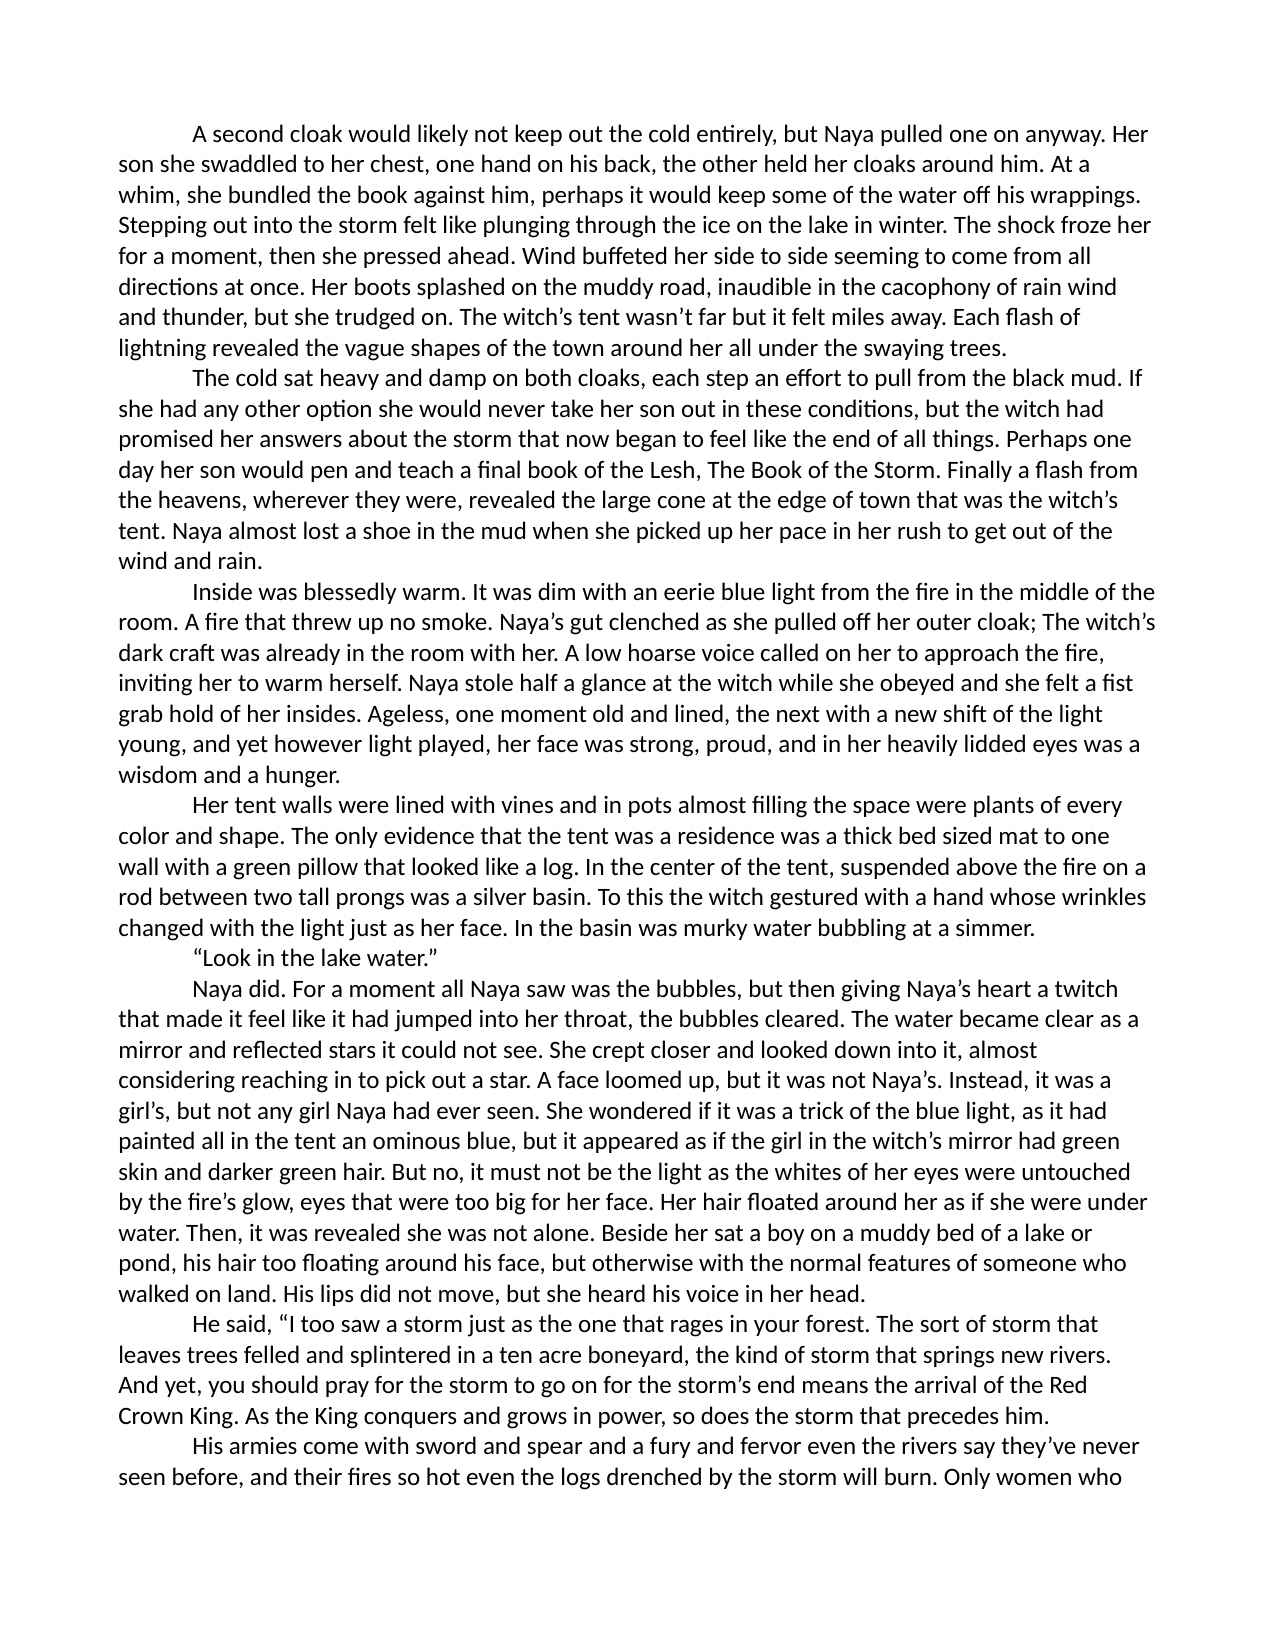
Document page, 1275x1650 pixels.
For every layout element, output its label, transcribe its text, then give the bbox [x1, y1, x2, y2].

text He said, “I too saw a storm just as the one that rages in your forest. The sort of storm that leaves trees felled and splintered in a ten acre boneyard, the kind of storm that springs new rivers. And yet, you should pray for the storm to go on for the storm’s end means the arrival of the Red Crown King. As the King conquers and grows in power, so does the storm that precedes him. [118, 1308, 1157, 1431]
text Inside was blessedly warm. It was dim with an eerie blue light from the fire in the middle of the room. A fire that threw up no smoke. Naya’s gut clenched as she pulled off her outer cloak; The witch’s dark craft was already in the room with her. A low hoarse voice called on her to approach the fire, inviting her to warm herself. Naya stole half a glance at the witch while she obeyed and she felt a fist grab hold of her insides. Ageless, one moment old and lined, the next with a new shift of the light young, and yet however light played, her face was strong, proud, and in her heavily lidded eyes was a wisdom and a hunger. [118, 576, 1157, 789]
text A second cloak would likely not keep out the cold entirely, but Naya pulled one on anyway. Her son she swaddled to her chest, one hand on his back, the other held her cloaks around him. At a whim, she bundled the book against him, perhaps it would keep some of the water off his wrappings. Stepping out into the storm felt like plunging through the ice on the lake in winter. The shock froze her for a moment, then she pressed ahead. Wind buffeted her side to side seeming to come from all directions at once. Her boots splashed on the muddy road, inaudible in the cacophony of rain wind and thunder, but she trudged on. The witch’s tent wasn’t far but it felt miles away. Each flash of lightning revealed the vague shapes of the town around her all under the swaying trees. [118, 118, 1157, 362]
text Naya did. For a moment all Naya saw was the bubbles, but then giving Naya’s heart a twitch that made it feel like it had jumped into her throat, the bubbles cleared. The water became clear as a mirror and reflected stars it could not see. She crept closer and looked down into it, almost considering reaching in to pick out a star. A face loomed up, but it was not Naya’s. Instead, it was a girl’s, but not any girl Naya had ever seen. She wondered if it was a trick of the blue light, as it had painted all in the tent an ominous blue, but it appeared as if the girl in the witch’s mirror had green skin and darker green hair. But no, it must not be the light as the whites of her eyes were untouched by the fire’s glow, eyes that were too big for her face. Her hair floated around her as if she were under water. Then, it was revealed she was not alone. Beside her sat a boy on a muddy bed of a lake or pond, his hair too floating around his face, but otherwise with the normal features of someone who walked on land. His lips did not move, but she heard his voice in her head. [118, 973, 1157, 1308]
text Her tent walls were lined with vines and in pots almost filling the space were plants of every color and shape. The only evidence that the tent was a residence was a thick bed sized mat to one wall with a green pillow that looked like a log. In the center of the tent, suspended above the fire on a rod between two tall prongs was a silver basin. To this the witch gestured with a hand whose wrinkles changed with the light just as her face. In the basin was murky water bubbling at a simmer. [118, 789, 1157, 942]
text His armies come with sword and spear and a fury and fervor even the rivers say they’ve never seen before, and their fires so hot even the logs drenched by the storm will burn. Only women who [118, 1431, 1157, 1492]
text “Look in the lake water.” [118, 942, 1157, 973]
text The cold sat heavy and damp on both cloaks, each step an effort to pull from the black mud. If she had any other option she would never take her son out in these conditions, but the witch had promised her answers about the storm that now began to feel like the end of all things. Perhaps one day her son would pen and teach a final book of the Lesh, The Book of the Storm. Finally a flash from the heavens, wherever they were, revealed the large cone at the edge of town that was the witch’s tent. Naya almost lost a shoe in the mud when she picked up her pace in her rush to get out of the wind and rain. [118, 362, 1157, 576]
